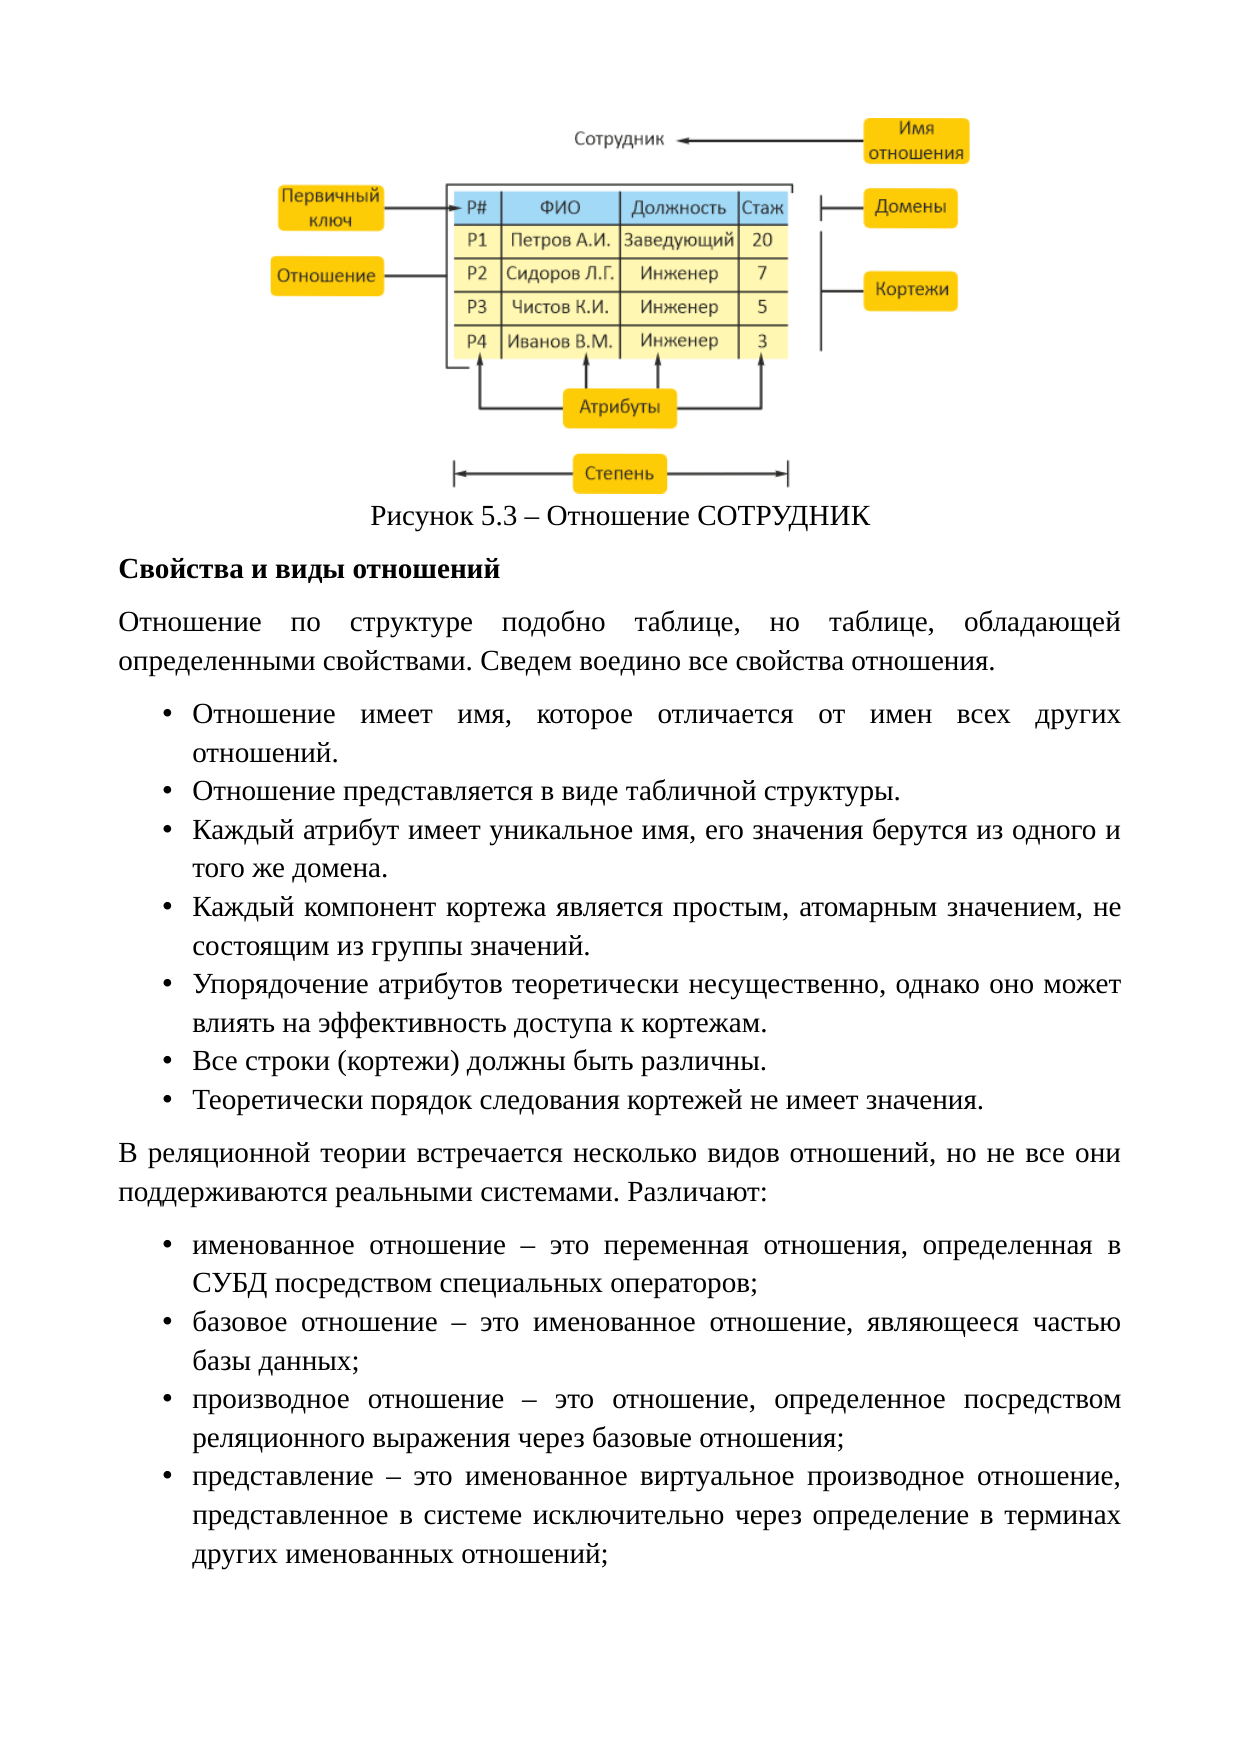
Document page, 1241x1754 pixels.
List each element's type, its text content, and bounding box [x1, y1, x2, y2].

list производное отношение – это отношение, определенное посредством реляционного выражения через базовые отношения; [162, 1381, 1122, 1453]
list Каждый атрибут имеет уникальное имя, его значения берутся из одного и того же домена. [162, 812, 1122, 884]
text Свойства и виды отношений [118, 551, 1122, 585]
text В реляционной теории встречается несколько видов отношений, но не все они поддерживаются реальными системами. Различают: [118, 1135, 1122, 1207]
list Отношение представляется в виде табличной структуры. [162, 773, 1122, 807]
list Отношение имеет имя, которое отличается от имен всех других отношений. [162, 696, 1122, 768]
list Все строки (кортежи) должны быть различны. [162, 1043, 1122, 1077]
list представление – это именованное виртуальное производное отношение, представленное в системе исключительно через определение в терминах других именованных отношений; [162, 1458, 1122, 1569]
text Отношение по структуре подобно таблице, но таблице, обладающей определенными свойствами. Сведем воедино все свойства отношения. [118, 604, 1122, 676]
list Теоретически порядок следования кортежей не имеет значения. [162, 1082, 1122, 1116]
list базовое отношение – это именованное отношение, являющееся частью базы данных; [162, 1304, 1122, 1376]
list Упорядочение атрибутов теоретически несущественно, однако оно может влиять на эффективность доступа к кортежам. [162, 966, 1122, 1038]
picture [270, 118, 970, 494]
text Рисунок 5.3 – Отношение СОТРУДНИК [118, 118, 1122, 532]
list Каждый компонент кортежа является простым, атомарным значением, не состоящим из группы значений. [162, 889, 1122, 961]
list именованное отношение – это переменная отношения, определенная в СУБД посредством специальных операторов; [162, 1227, 1122, 1299]
